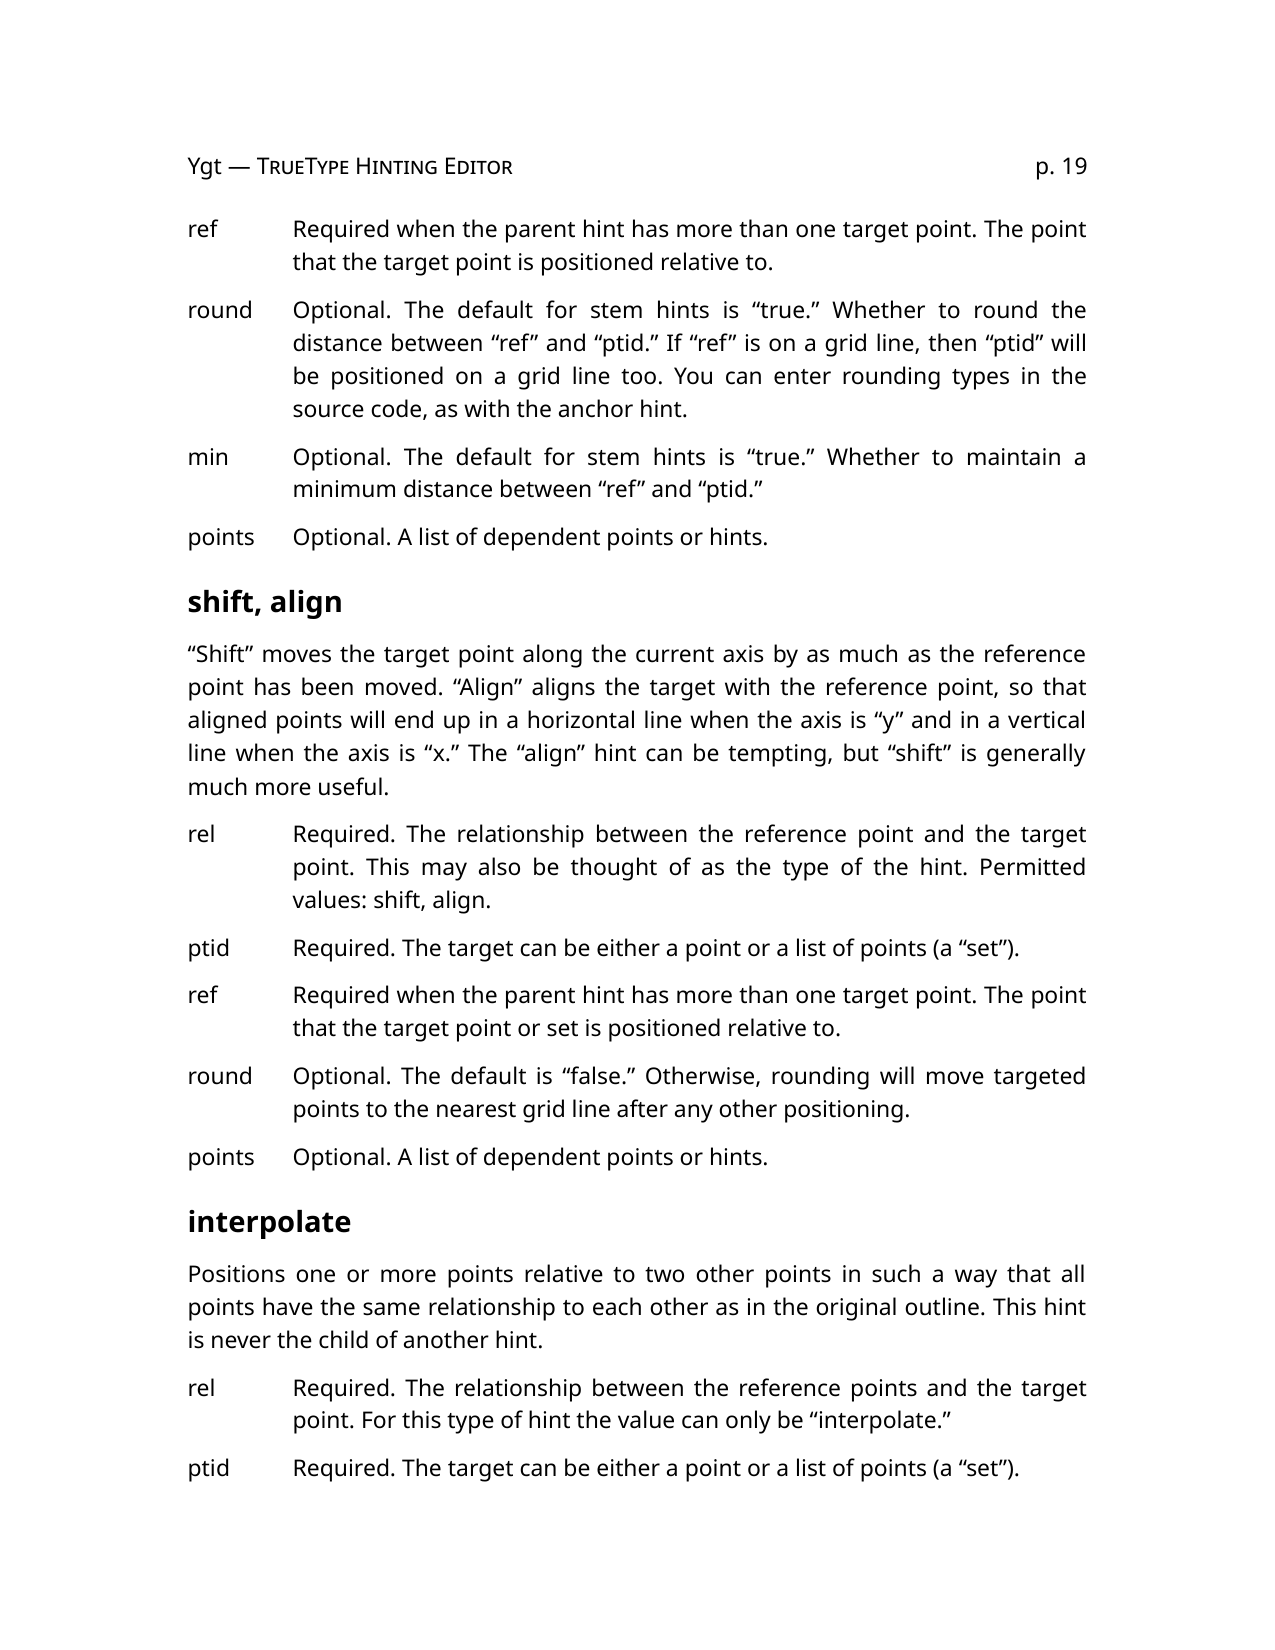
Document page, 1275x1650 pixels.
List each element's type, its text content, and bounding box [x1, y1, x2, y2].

subtitle interpolate [187, 1201, 1087, 1241]
text ptid Required. The target can be either a point or a list of points (a “set”). [187, 930, 1087, 963]
text rel Required. The relationship between the reference point and the target point. This may also be thought of as the type of the hint. Permitted values: shift, align. [187, 816, 1087, 915]
text rel Required. The relationship between the reference points and the target point. For this type of hint the value can only be “interpolate.” [187, 1369, 1087, 1436]
subtitle shift, align [187, 582, 1087, 621]
text points Optional. A list of dependent points or hints. [187, 519, 1087, 552]
text ptid Required. The target can be either a point or a list of points (a “set”). [187, 1450, 1087, 1483]
text Positions one or more points relative to two other points in such a way that all points have the same relationship to each other as in the original outline. This hint is never the child of another hint. [187, 1256, 1087, 1355]
text points Optional. A list of dependent points or hints. [187, 1139, 1087, 1172]
text min Optional. The default for stem hints is “true.” Whether to maintain a minimum distance between “ref” and “ptid.” [187, 438, 1087, 504]
text round Optional. The default for stem hints is “true.” Whether to round the distance between “ref” and “ptid.” If “ref” is on a grid line, then “ptid” will be positioned on a grid line too. You can enter rounding types in the source code, as with the anchor hint. [187, 292, 1087, 424]
text “Shift” moves the target point along the current axis by as much as the reference point has been moved. “Align” aligns the target with the reference point, so that aligned points will end up in a horizontal line when the axis is “y” and in a vertical line when the axis is “x.” The “align” hint can be tempting, but “shift” is generally much more useful. [187, 636, 1087, 802]
text ref Required when the parent hint has more than one target point. The point that the target point or set is positioned relative to. [187, 977, 1087, 1043]
text round Optional. The default is “false.” Otherwise, rounding will move targeted points to the nearest grid line after any other positioning. [187, 1058, 1087, 1124]
text ref Required when the parent hint has more than one target point. The point that the target point is positioned relative to. [187, 211, 1087, 277]
